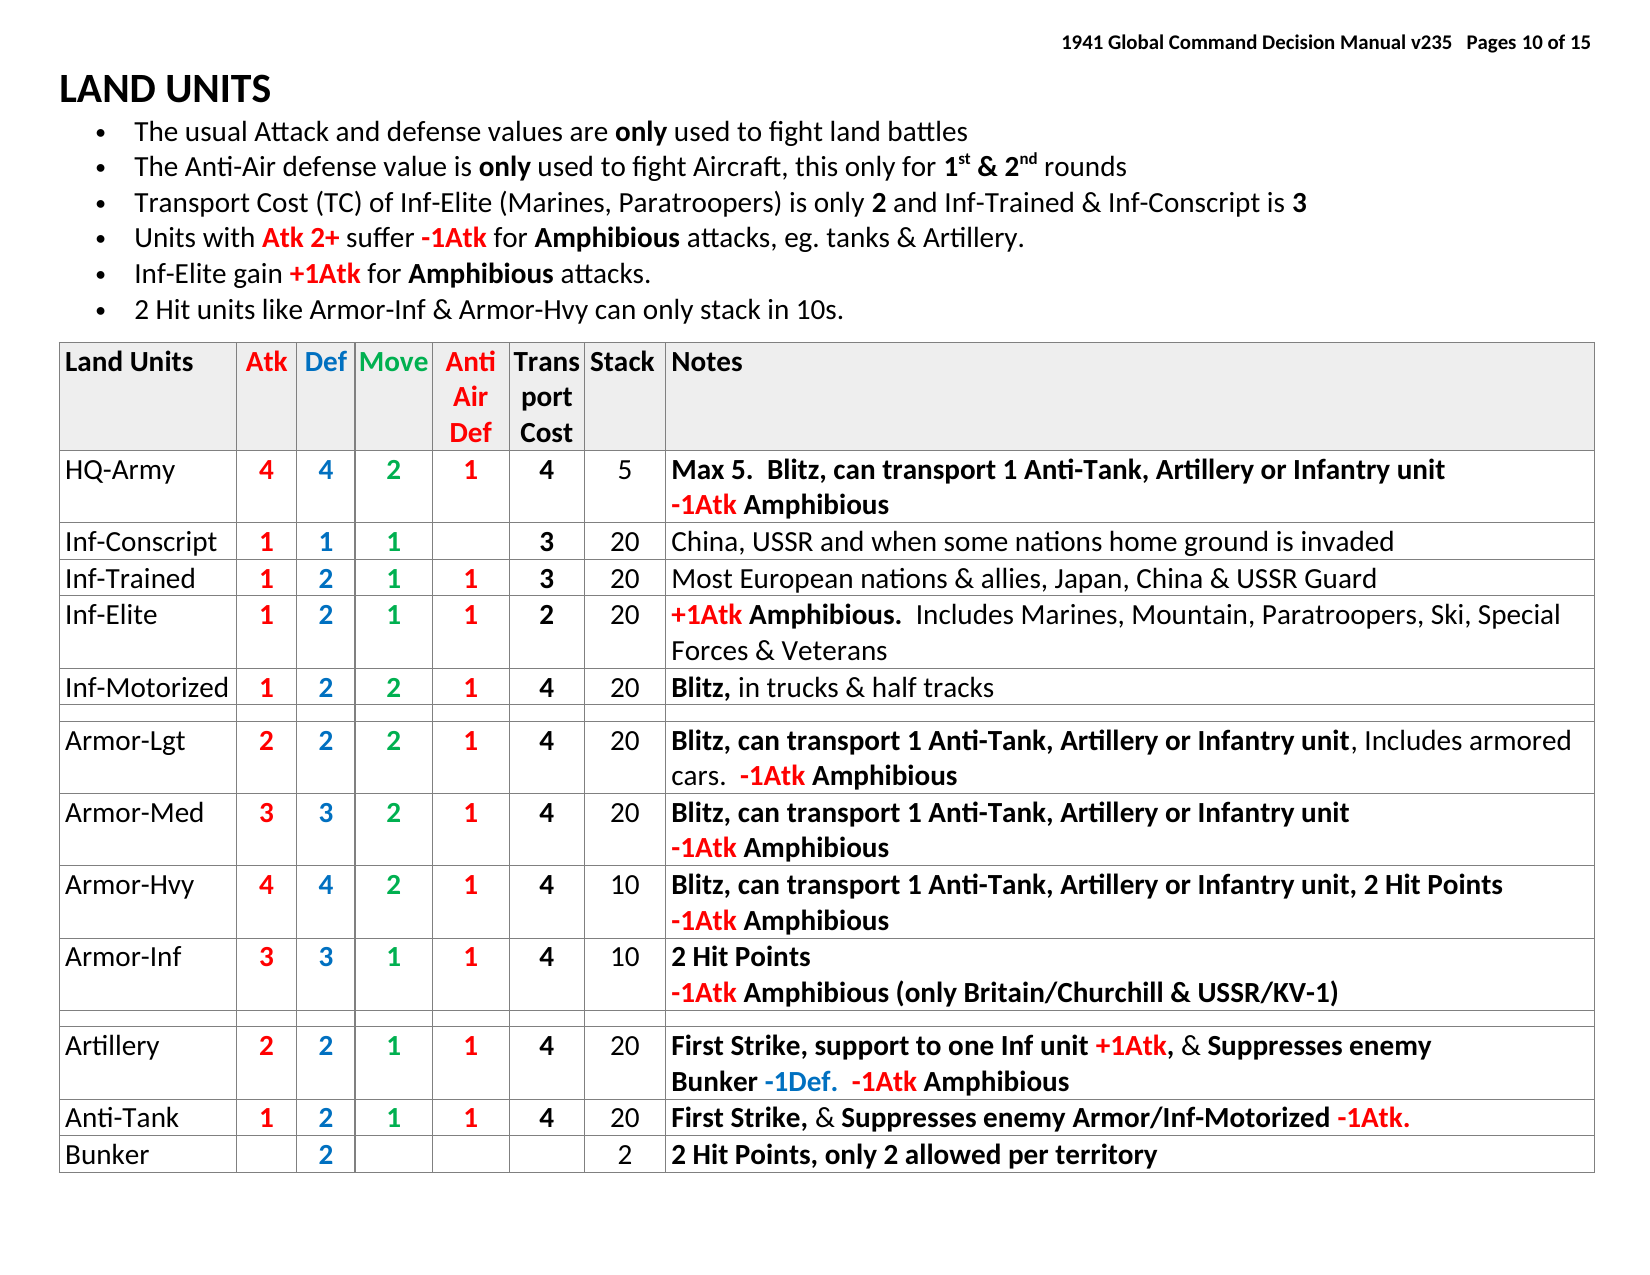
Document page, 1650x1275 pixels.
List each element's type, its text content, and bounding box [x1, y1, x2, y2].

table_cell [237, 1011, 296, 1026]
table_cell 2 [297, 722, 354, 793]
table_cell [60, 705, 236, 721]
table_cell 4 [510, 722, 584, 793]
table_cell Inf-Trained [60, 560, 236, 595]
table_cell 4 [297, 866, 354, 937]
table_header Def [297, 343, 354, 450]
table_cell 1 [237, 523, 296, 559]
list Inf-Elite gain +1Atk for Amphibious attacks. [97, 255, 1591, 291]
table_cell 2 [297, 1136, 354, 1172]
table_cell HQ-Army [60, 451, 236, 522]
table_cell 1 [433, 669, 509, 704]
table_cell 20 [585, 1027, 665, 1098]
table_header Anti Air Def [433, 343, 509, 450]
table_cell 1 [356, 939, 432, 1010]
table_cell 2 [585, 1136, 665, 1172]
table_cell 2 Hit Points -1Atk Amphibious (only Britain/Churchill & USSR/KV-1) [666, 939, 1594, 1010]
table_cell 2 [297, 560, 354, 595]
table_cell [666, 1011, 1594, 1026]
table_cell 2 [297, 669, 354, 704]
table_cell 4 [237, 866, 296, 937]
table_cell [585, 705, 665, 721]
table_cell 3 [297, 794, 354, 865]
table_cell [510, 1136, 584, 1172]
table_cell 4 [510, 866, 584, 937]
table_cell 2 [356, 722, 432, 793]
table_cell 1 [433, 1100, 509, 1135]
table_cell 10 [585, 939, 665, 1010]
table_cell 2 Hit Points, only 2 allowed per territory [666, 1136, 1594, 1172]
table_cell 1 [237, 669, 296, 704]
table_header Atk [237, 343, 296, 450]
table_cell 20 [585, 669, 665, 704]
table_cell 1 [433, 866, 509, 937]
table_cell 20 [585, 560, 665, 595]
table_cell Anti-Tank [60, 1100, 236, 1135]
table_cell 1 [297, 523, 354, 559]
table_cell [510, 705, 584, 721]
table_cell [433, 705, 509, 721]
table_cell 20 [585, 596, 665, 668]
table_cell 1 [433, 939, 509, 1010]
table_cell 1 [356, 1027, 432, 1098]
table_header Trans port Cost [510, 343, 584, 450]
table_cell [356, 1136, 432, 1172]
table_cell 2 [356, 866, 432, 937]
table_cell 2 [237, 1027, 296, 1098]
list Units with Atk 2+ suffer -1Atk for Amphibious attacks, eg. tanks & Artillery. [97, 219, 1591, 255]
table_header Move [356, 343, 432, 450]
table_cell 1 [237, 596, 296, 668]
table_cell [60, 1011, 236, 1026]
table_cell [237, 705, 296, 721]
table_cell Blitz, in trucks & half tracks [666, 669, 1594, 704]
table_cell 4 [297, 451, 354, 522]
table_cell 4 [510, 939, 584, 1010]
table_cell 10 [585, 866, 665, 937]
list The usual Attack and defense values are only used to fight land battles [97, 113, 1591, 148]
table_cell 1 [433, 560, 509, 595]
table_cell 2 [297, 1100, 354, 1135]
table_cell 3 [510, 560, 584, 595]
table_cell 20 [585, 722, 665, 793]
text LAND UNITS [59, 62, 1591, 113]
table_cell 3 [297, 939, 354, 1010]
table_cell 1 [356, 560, 432, 595]
table_cell [666, 705, 1594, 721]
table_header Stack [585, 343, 665, 450]
table_cell Max 5. Blitz, can transport 1 Anti-Tank, Artillery or Infantry unit -1Atk Amphibious [666, 451, 1594, 522]
table_cell 2 [297, 596, 354, 668]
table_header Notes [666, 343, 1594, 450]
table_cell 2 [237, 722, 296, 793]
table_cell First Strike, & Suppresses enemy Armor/Inf-Motorized -1Atk. [666, 1100, 1594, 1135]
table_cell Armor-Med [60, 794, 236, 865]
table_cell 20 [585, 794, 665, 865]
table_cell 4 [237, 451, 296, 522]
table_cell 4 [510, 669, 584, 704]
table_cell 1 [433, 722, 509, 793]
table_cell [356, 705, 432, 721]
list Transport Cost (TC) of Inf-Elite (Marines, Paratroopers) is only 2 and Inf-Trained & Inf-Conscript is 3 [97, 184, 1591, 219]
table_cell Blitz, can transport 1 Anti-Tank, Artillery or Infantry unit -1Atk Amphibious [666, 794, 1594, 865]
table_cell Armor-Inf [60, 939, 236, 1010]
table_cell [433, 1011, 509, 1026]
table_cell 3 [510, 523, 584, 559]
table_cell Bunker [60, 1136, 236, 1172]
table_cell 3 [237, 794, 296, 865]
table_cell [237, 1136, 296, 1172]
table_cell 1 [237, 1100, 296, 1135]
table_header Land Units [60, 343, 236, 450]
table_cell Inf-Elite [60, 596, 236, 668]
table_cell Armor-Lgt [60, 722, 236, 793]
table_cell [297, 1011, 354, 1026]
table_cell 1 [356, 1100, 432, 1135]
table_cell First Strike, support to one Inf unit +1Atk, & Suppresses enemy Bunker -1Def. -1Atk Amphibious [666, 1027, 1594, 1098]
table_cell Blitz, can transport 1 Anti-Tank, Artillery or Infantry unit, 2 Hit Points -1Atk Amphibious [666, 866, 1594, 937]
list The Anti-Air defense value is only used to fight Aircraft, this only for 1st & 2nd rounds [97, 148, 1591, 184]
table_cell 4 [510, 451, 584, 522]
list 2 Hit units like Armor-Inf & Armor-Hvy can only stack in 10s. [97, 291, 1591, 326]
table_cell [510, 1011, 584, 1026]
table_cell 1 [433, 794, 509, 865]
table_cell 3 [237, 939, 296, 1010]
table_cell [297, 705, 354, 721]
table_cell 4 [510, 1027, 584, 1098]
table_cell 1 [356, 596, 432, 668]
table_cell 2 [297, 1027, 354, 1098]
table_cell China, USSR and when some nations home ground is invaded [666, 523, 1594, 559]
table_cell 2 [356, 451, 432, 522]
table_cell 2 [356, 794, 432, 865]
table_cell 2 [510, 596, 584, 668]
table_cell 1 [237, 560, 296, 595]
table_cell 5 [585, 451, 665, 522]
table_cell [356, 1011, 432, 1026]
table_cell 2 [356, 669, 432, 704]
table_cell +1Atk Amphibious. Includes Marines, Mountain, Paratroopers, Ski, Special Forces & Veterans [666, 596, 1594, 668]
table_cell 1 [433, 1027, 509, 1098]
table_cell 1 [356, 523, 432, 559]
table_cell Inf-Motorized [60, 669, 236, 704]
table_cell Armor-Hvy [60, 866, 236, 937]
table_cell 20 [585, 523, 665, 559]
table_cell Blitz, can transport 1 Anti-Tank, Artillery or Infantry unit, Includes armored cars. -1Atk Amphibious [666, 722, 1594, 793]
table_cell 4 [510, 1100, 584, 1135]
table_cell Most European nations & allies, Japan, China & USSR Guard [666, 560, 1594, 595]
table_cell 4 [510, 794, 584, 865]
table_cell 1 [433, 596, 509, 668]
table_cell Artillery [60, 1027, 236, 1098]
table_cell [585, 1011, 665, 1026]
table_cell 1 [433, 451, 509, 522]
table_cell [433, 1136, 509, 1172]
table_cell 20 [585, 1100, 665, 1135]
table_cell [433, 523, 509, 559]
table_cell Inf-Conscript [60, 523, 236, 559]
